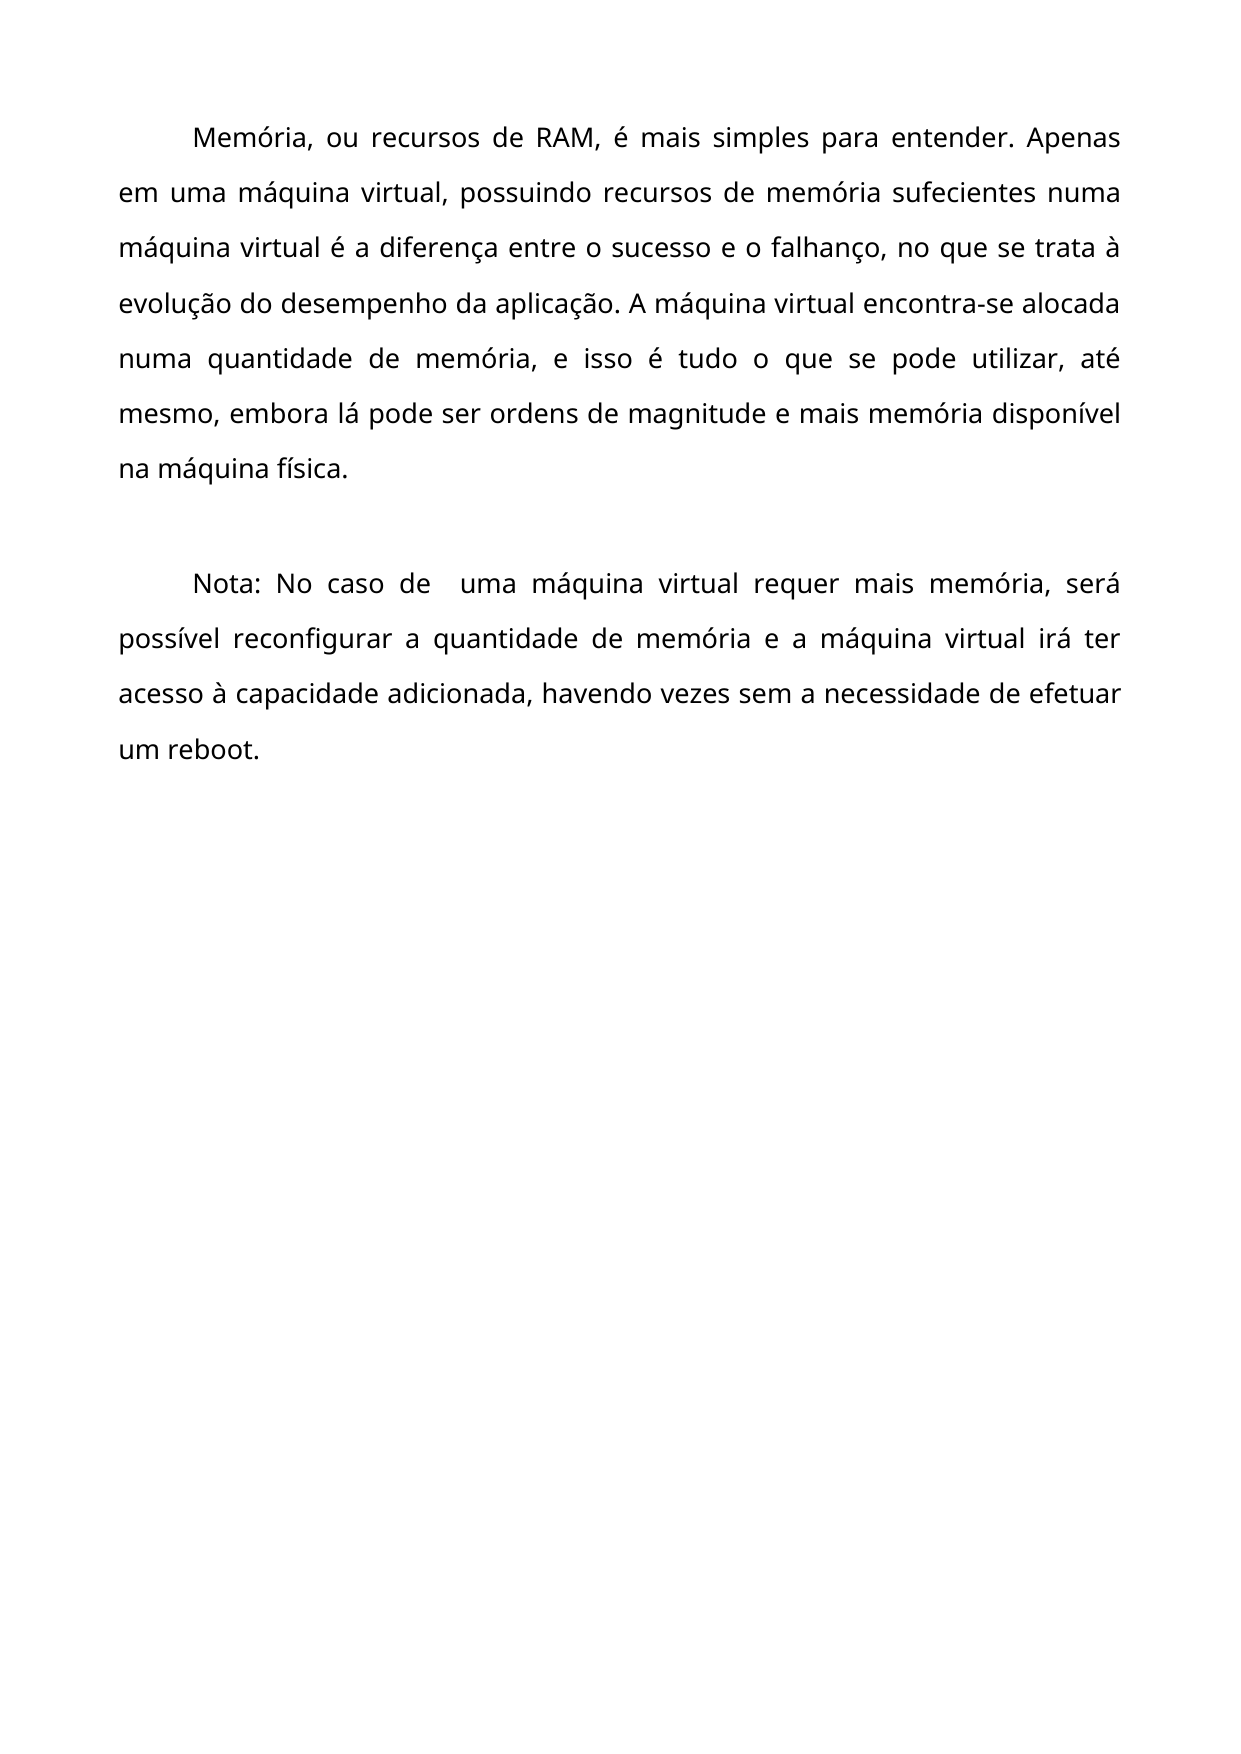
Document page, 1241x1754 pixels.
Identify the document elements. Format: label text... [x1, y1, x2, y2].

text Memória, ou recursos de RAM, é mais simples para entender. Apenas em uma máquina virtual, possuindo recursos de memória sufecientes numa máquina virtual é a diferença entre o sucesso e o falhanço, no que se trata à evolução do desempenho da aplicação. A máquina virtual encontra-se alocada numa quantidade de memória, e isso é tudo o que se pode utilizar, até mesmo, embora lá pode ser ordens de magnitude e mais memória disponível na máquina física. [118, 118, 1122, 487]
text Nota: No caso de uma máquina virtual requer mais memória, será possível reconfigurar a quantidade de memória e a máquina virtual irá ter acesso à capacidade adicionada, havendo vezes sem a necessidade de efetuar um reboot. [118, 564, 1122, 767]
